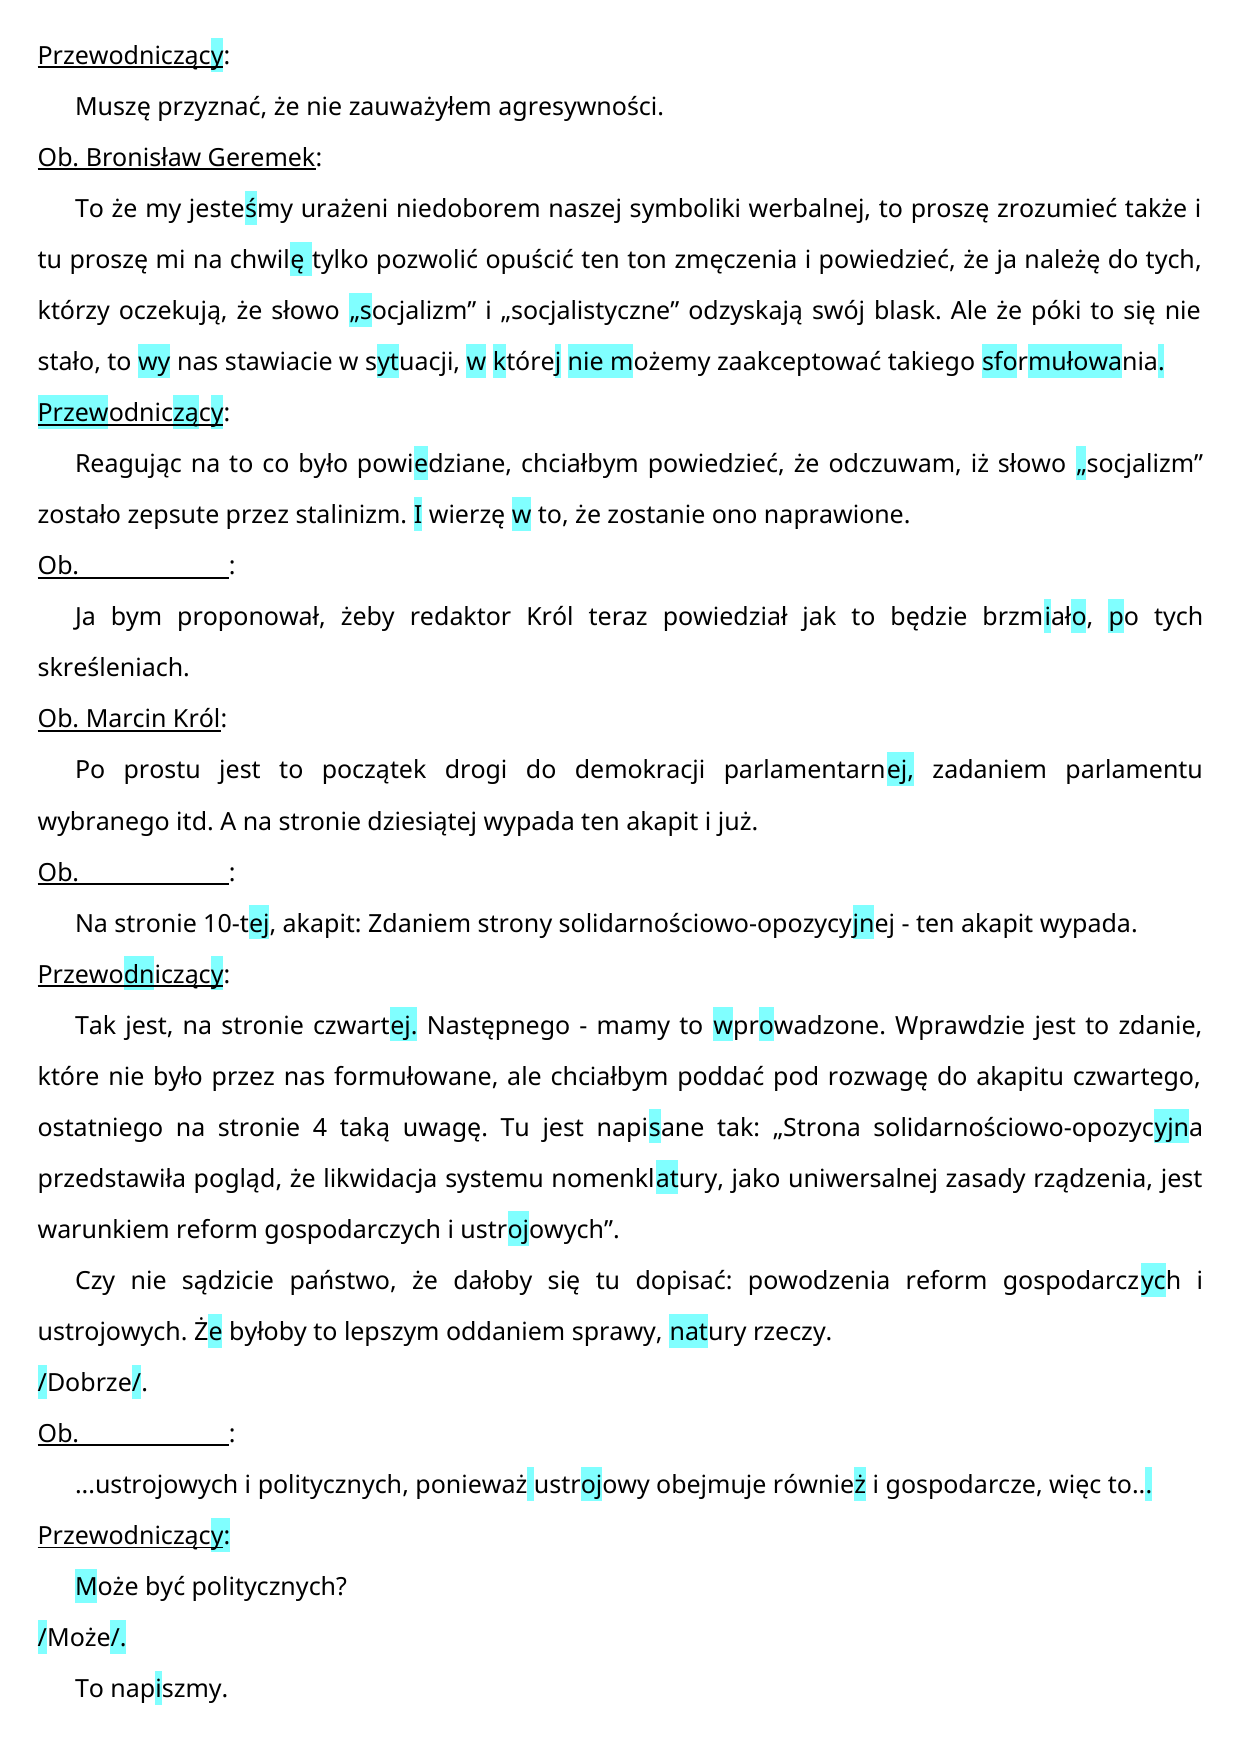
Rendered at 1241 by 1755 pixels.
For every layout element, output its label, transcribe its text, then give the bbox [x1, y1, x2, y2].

text ...ustrojowych i politycznych, ponieważ ustrojowy obejmuje również i gospodarcze, więc to... [37, 1467, 1203, 1501]
text Na stronie 10-tej, akapit: Zdaniem strony solidarnościowo-opozycyjnej - ten akapit wypada. [37, 905, 1203, 939]
text Reagując na to co było powiedziane, chciałbym powiedzieć, że odczuwam, iż słowo „socjalizm” zostało zepsute przez stalinizm. I wierzę w to, że zostanie ono naprawione. [37, 446, 1203, 531]
text Może być politycznych? [37, 1569, 1203, 1603]
text Przewodniczący: [37, 956, 1203, 990]
text Ob. : [37, 1416, 1203, 1450]
text Czy nie sądzicie państwo, że dałoby się tu dopisać: powodzenia reform gospodarczych i ustrojowych. Że byłoby to lepszym oddaniem sprawy, natury rzeczy. [37, 1262, 1203, 1348]
text To że my jesteśmy urażeni niedoborem naszej symboliki werbalnej, to proszę zrozumieć także i tu proszę mi na chwilę tylko pozwolić opuścić ten ton zmęczenia i powiedzieć, że ja należę do tych, którzy oczekują, że słowo „socjalizm” i „socjalistyczne” odzyskają swój blask. Ale że póki to się nie stało, to wy nas stawiacie w sytuacji, w której nie możemy zaakceptować takiego sformułowania. [37, 191, 1203, 378]
text Tak jest, na stronie czwartej. Następnego - mamy to wprowadzone. Wprawdzie jest to zdanie, które nie było przez nas formułowane, ale chciałbym poddać pod rozwagę do akapitu czwartego, ostatniego na stronie 4 taką uwagę. Tu jest napisane tak: „Strona solidarnościowo-opozycyjna przedstawiła pogląd, że likwidacja systemu nomenklatury, jako uniwersalnej zasady rządzenia, jest warunkiem reform gospodarczych i ustrojowych”. [37, 1007, 1203, 1246]
text Ob. Bronisław Geremek: [37, 139, 1203, 174]
text Przewodniczący: [37, 37, 1203, 72]
text Ob. : [37, 854, 1203, 888]
text /Może/. [37, 1620, 1203, 1654]
text Ja bym proponował, żeby redaktor Król teraz powiedział jak to będzie brzmiało, po tych skreśleniach. [37, 599, 1203, 684]
text Przewodniczący: [37, 395, 1203, 429]
text /Dobrze/. [37, 1364, 1203, 1399]
text To napiszmy. [37, 1671, 1203, 1705]
text Ob. Marcin Król: [37, 701, 1203, 735]
text Po prostu jest to początek drogi do demokracji parlamentarnej, zadaniem parlamentu wybranego itd. A na stronie dziesiątej wypada ten akapit i już. [37, 752, 1203, 837]
text Ob. : [37, 548, 1203, 582]
text Muszę przyznać, że nie zauważyłem agresywności. [37, 88, 1203, 123]
text Przewodniczący: [37, 1518, 1203, 1552]
